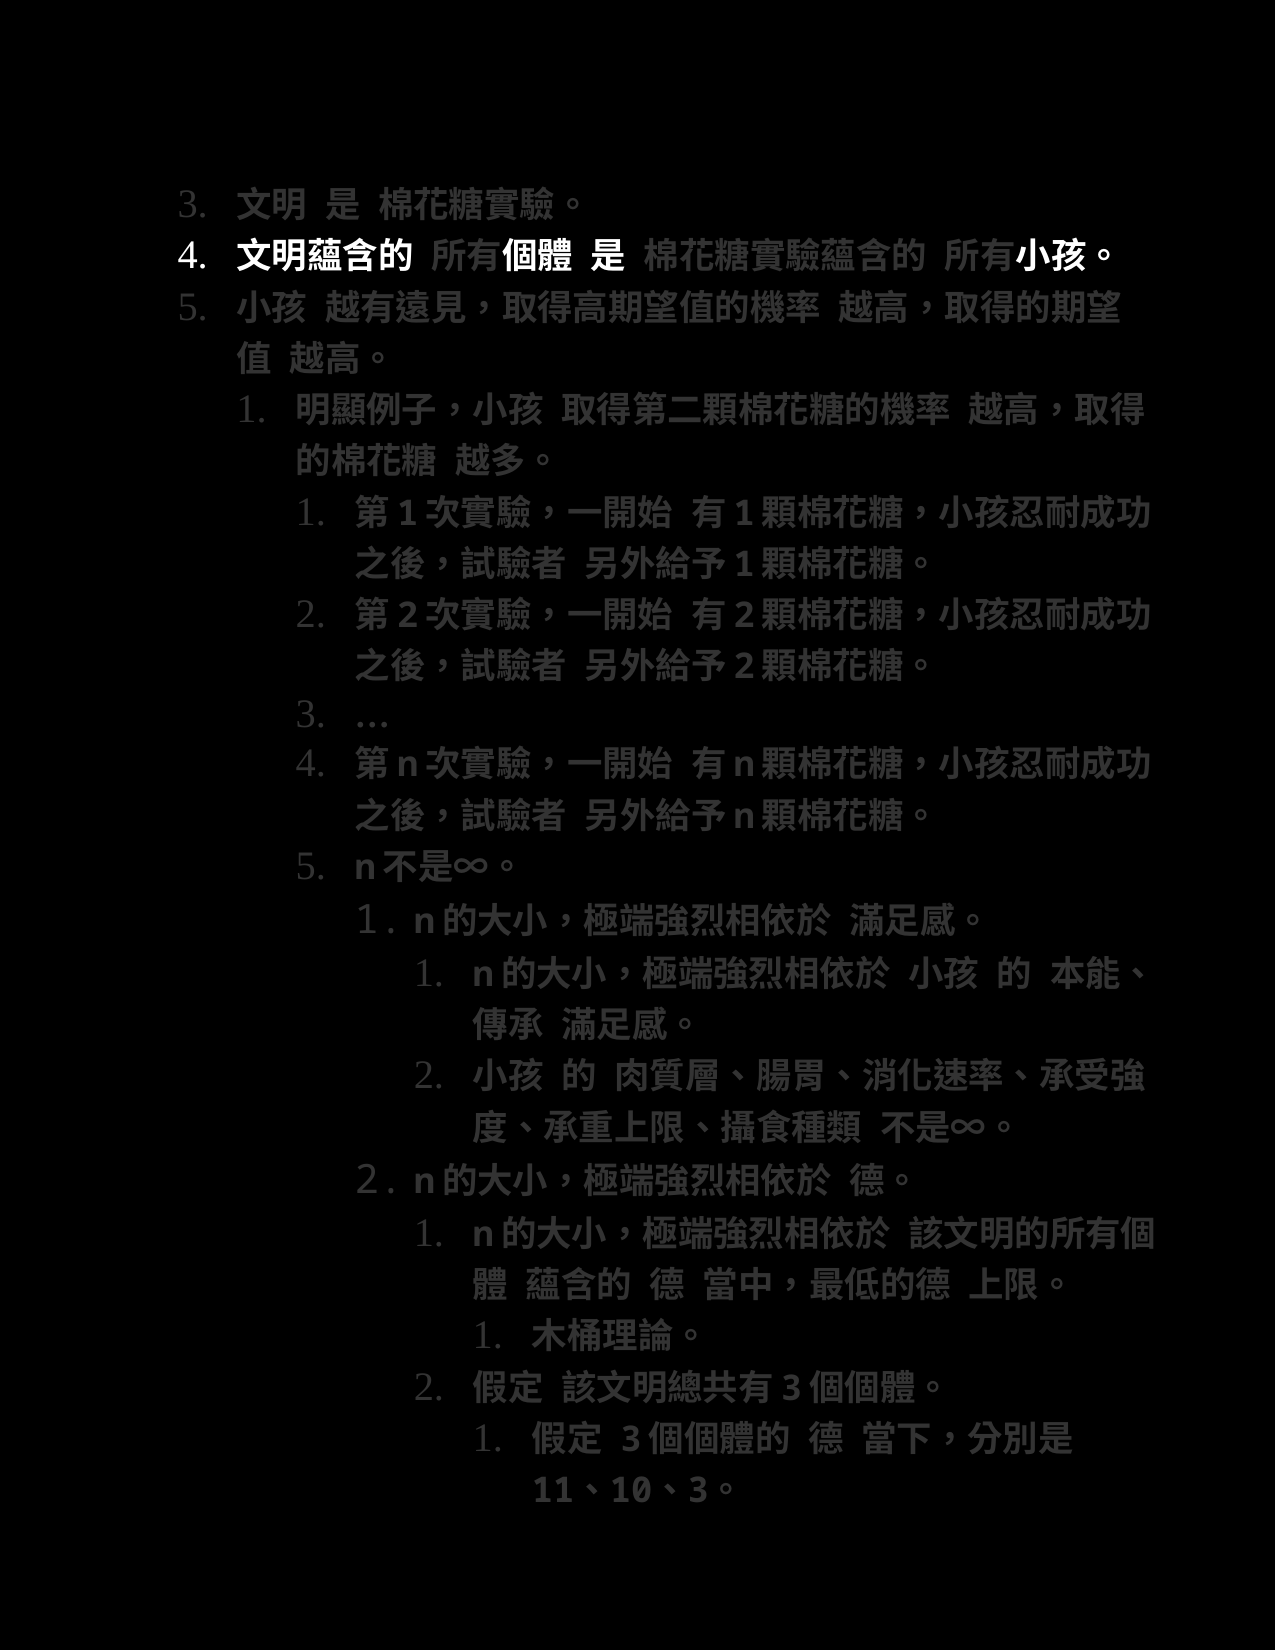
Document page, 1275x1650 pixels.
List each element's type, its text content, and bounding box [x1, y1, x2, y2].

list 第1次實驗，一開始 有1顆棉花糖，小孩忍耐成功之後，試驗者 另外給予1顆棉花糖。 [295, 484, 1157, 587]
list … [295, 689, 1157, 736]
list n的大小，極端強烈相依於 該文明的所有個體 蘊含的 德 當中，最低的德 上限。 [413, 1205, 1157, 1308]
list 木桶理論。 [472, 1308, 1157, 1359]
list 假定 該文明總共有3個個體。 [413, 1359, 1157, 1410]
list 第2次實驗，一開始 有2顆棉花糖，小孩忍耐成功之後，試驗者 另外給予2顆棉花糖。 [295, 587, 1157, 689]
list 假定 3個個體的 德 當下，分別是 11、10、3。 [472, 1410, 1157, 1513]
list 文明蘊含的 所有個體 是 棉花糖實驗蘊含的 所有小孩。 [177, 228, 1157, 279]
list 小孩 越有遠見，取得高期望值的機率 越高，取得的期望值 越高。 [177, 279, 1157, 381]
list n不是∞。 [295, 838, 1157, 890]
list 文明 是 棉花糖實驗。 [177, 176, 1157, 228]
list 明顯例子，小孩 取得第二顆棉花糖的機率 越高，取得的棉花糖 越多。 [236, 381, 1157, 484]
list n的大小，極端強烈相依於 小孩 的 本能、傳承 滿足感。 [413, 945, 1157, 1048]
list n的大小，極端強烈相依於 滿足感。 [354, 890, 1157, 945]
list 第n次實驗，一開始 有n顆棉花糖，小孩忍耐成功之後，試驗者 另外給予n顆棉花糖。 [295, 736, 1157, 838]
list n的大小，極端強烈相依於 德。 [354, 1150, 1157, 1205]
list 小孩 的 肉質層、腸胃、消化速率、承受強度、承重上限、攝食種類 不是∞。 [413, 1048, 1157, 1150]
